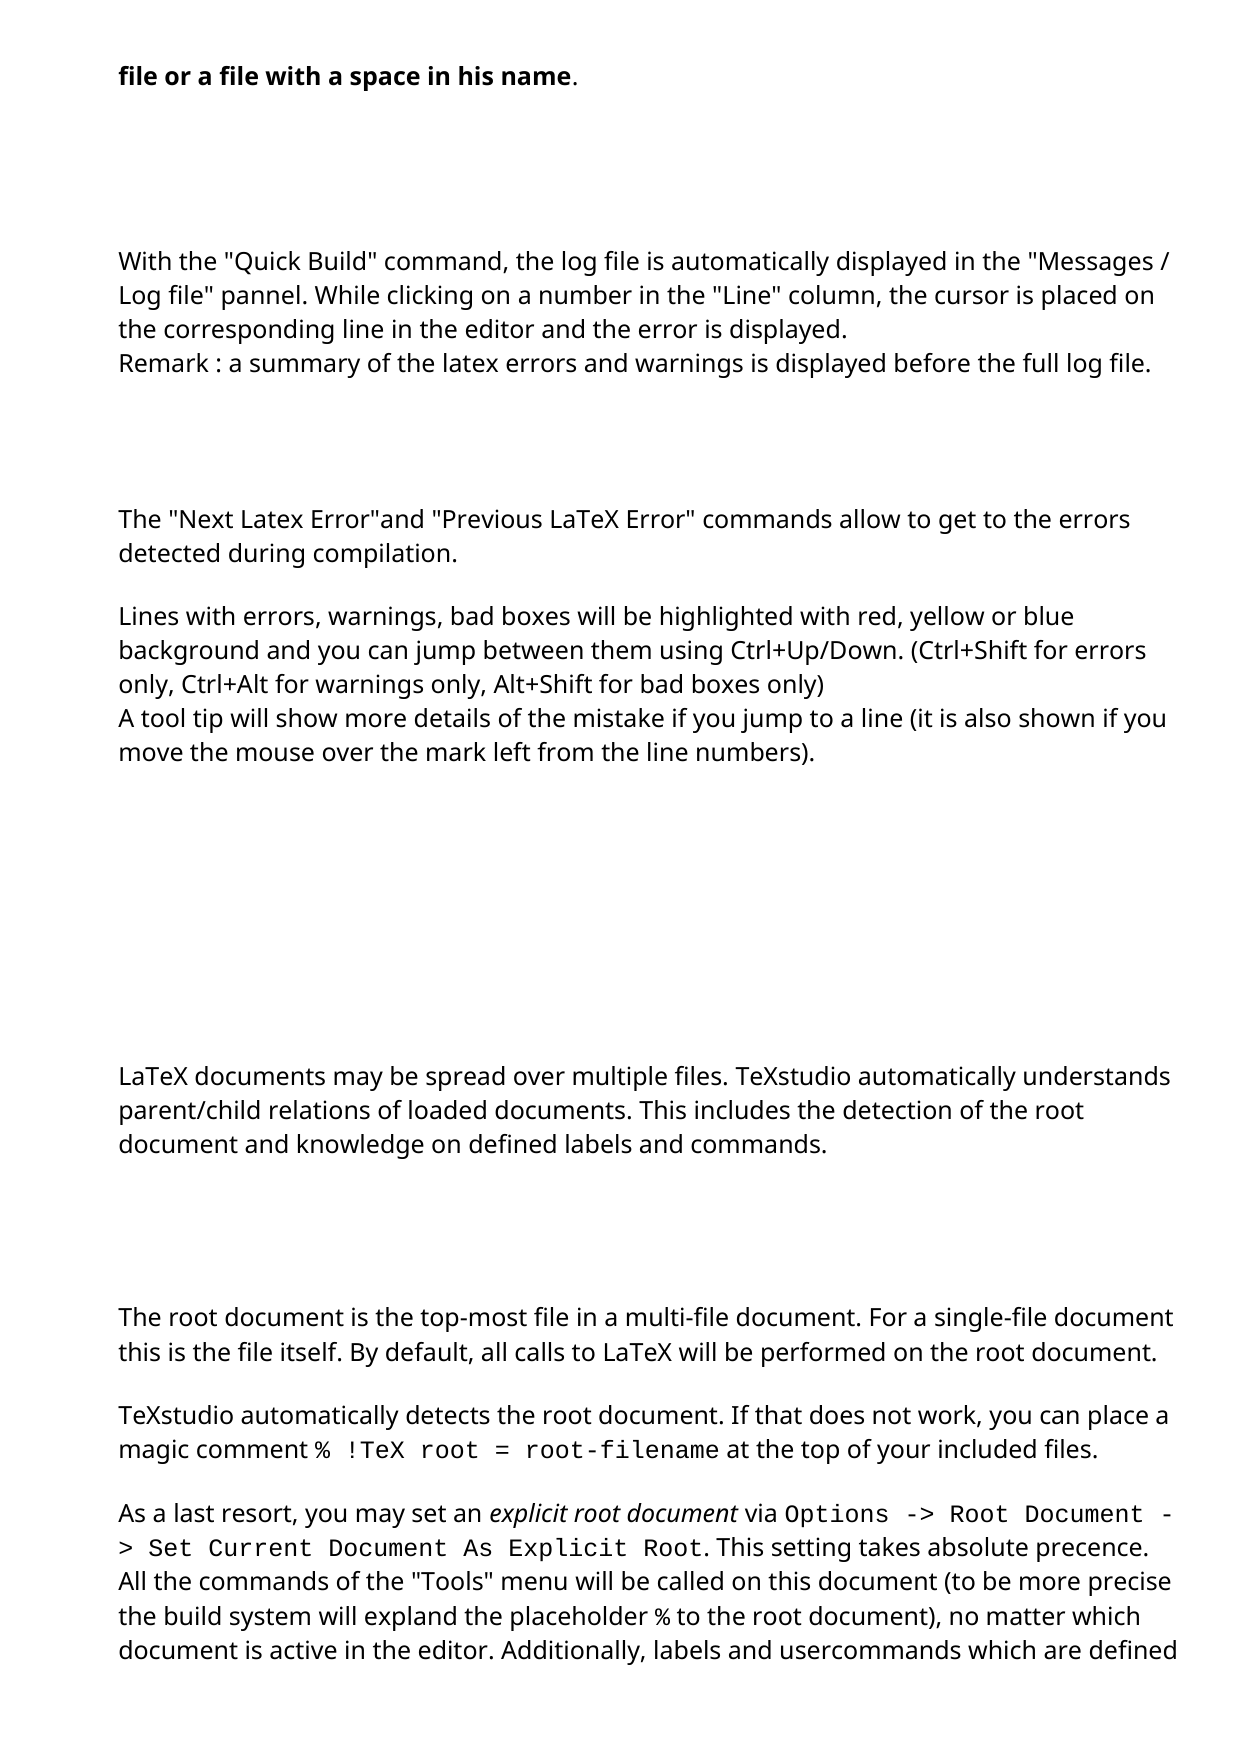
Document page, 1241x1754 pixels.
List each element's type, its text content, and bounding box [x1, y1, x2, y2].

text The "Next Latex Error"and "Previous LaTeX Error" commands allow to get to the errors detected during compilation. [118, 501, 1181, 569]
text With the "Quick Build" command, the log file is automatically displayed in the "Messages / Log file" pannel. While clicking on a number in the "Line" column, the cursor is placed on the corresponding line in the editor and the error is displayed. Remark : a summary of the latex errors and warnings is displayed before the full log file. [118, 244, 1181, 380]
text The root document is the top-most file in a multi-file document. For a single-file document this is the file itself. By default, all calls to LaTeX will be performed on the root document. [118, 1300, 1181, 1368]
text TeXstudio automatically detects the root document. If that does not work, you can place a magic comment % !TeX root = root-filename at the top of your included files. [118, 1398, 1181, 1466]
subtitle 3.2 The log files [165, 169, 1134, 221]
subtitle 4.1 About documents separated in several files [165, 984, 1134, 1035]
subtitle 4. Other features [165, 846, 1134, 914]
text LaTeX documents may be spread over multiple files. TeXstudio automatically understands parent/child relations of loaded documents. This includes the detection of the root document and knowledge on defined labels and commands. [118, 1058, 1181, 1161]
text Lines with errors, warnings, bad boxes will be highlighted with red, yellow or blue background and you can jump between them using Ctrl+Up/Down. (Ctrl+Shift for errors only, Ctrl+Alt for warnings only, Alt+Shift for bad boxes only) A tool tip will show more details of the mistake if you jump to a line (it is also shown if you move the mouse over the mark left from the line numbers). [118, 599, 1181, 769]
subtitle 4.1.1 Root Document [165, 1237, 1134, 1277]
text As a last resort, you may set an explicit root document via Options -> Root Document -> Set Current Document As Explicit Root. This setting takes absolute precence. All the commands of the "Tools" menu will be called on this document (to be more precise the build system will expland the placeholder % to the root document), no matter which document is active in the editor. Additionally, labels and usercommands which are defined [118, 1496, 1181, 1666]
text file or a file with a space in his name. [118, 59, 1181, 93]
